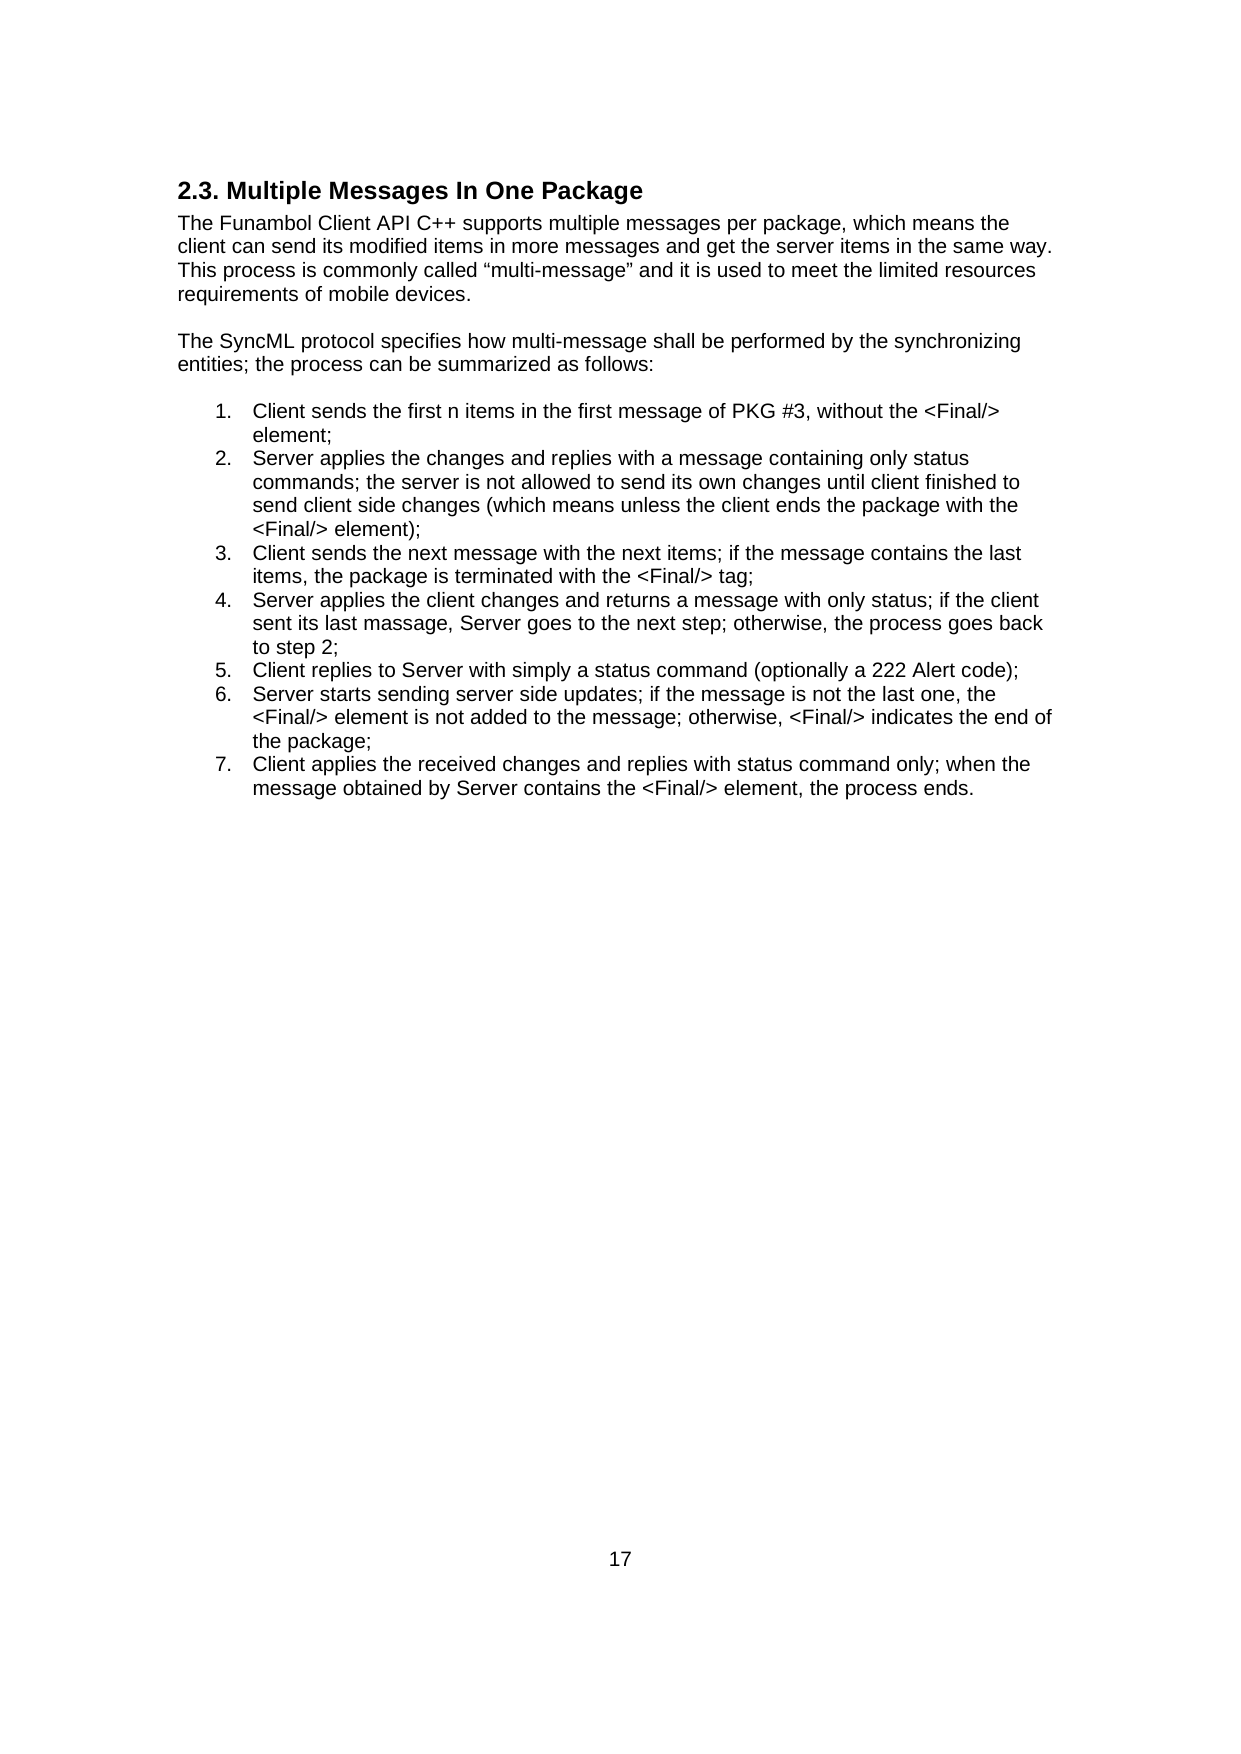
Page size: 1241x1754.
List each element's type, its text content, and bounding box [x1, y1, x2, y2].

text The SyncML protocol specifies how multi-message shall be performed by the synchronizing entities; the process can be summarized as follows: [177, 329, 1063, 376]
list Client applies the received changes and replies with status command only; when the message obtained by Server contains the <Final/> element, the process ends. [215, 753, 1063, 800]
list Server starts sending server side updates; if the message is not the last one, the <Final/> element is not added to the message; otherwise, <Final/> indicates the end of the package; [215, 682, 1063, 753]
list Client replies to Server with simply a status command (optionally a 222 Alert code); [215, 659, 1063, 682]
list Client sends the next message with the next items; if the message contains the last items, the package is terminated with the <Final/> tag; [215, 541, 1063, 588]
text The Funambol Client API C++ supports multiple messages per package, which means the client can send its modified items in more messages and get the server items in the same way. This process is commonly called “multi-message” and it is used to meet the limited resources requirements of mobile devices. [177, 211, 1063, 306]
subtitle Multiple Messages In One Package [177, 177, 1063, 205]
list Server applies the client changes and returns a message with only status; if the client sent its last massage, Server goes to the next step; otherwise, the process goes back to step 2; [215, 588, 1063, 659]
list Client sends the first n items in the first message of PKG #3, without the <Final/> element; [215, 400, 1063, 447]
list Server applies the changes and replies with a message containing only status commands; the server is not allowed to send its own changes until client finished to send client side changes (which means unless the client ends the package with the <Final/> element); [215, 447, 1063, 541]
